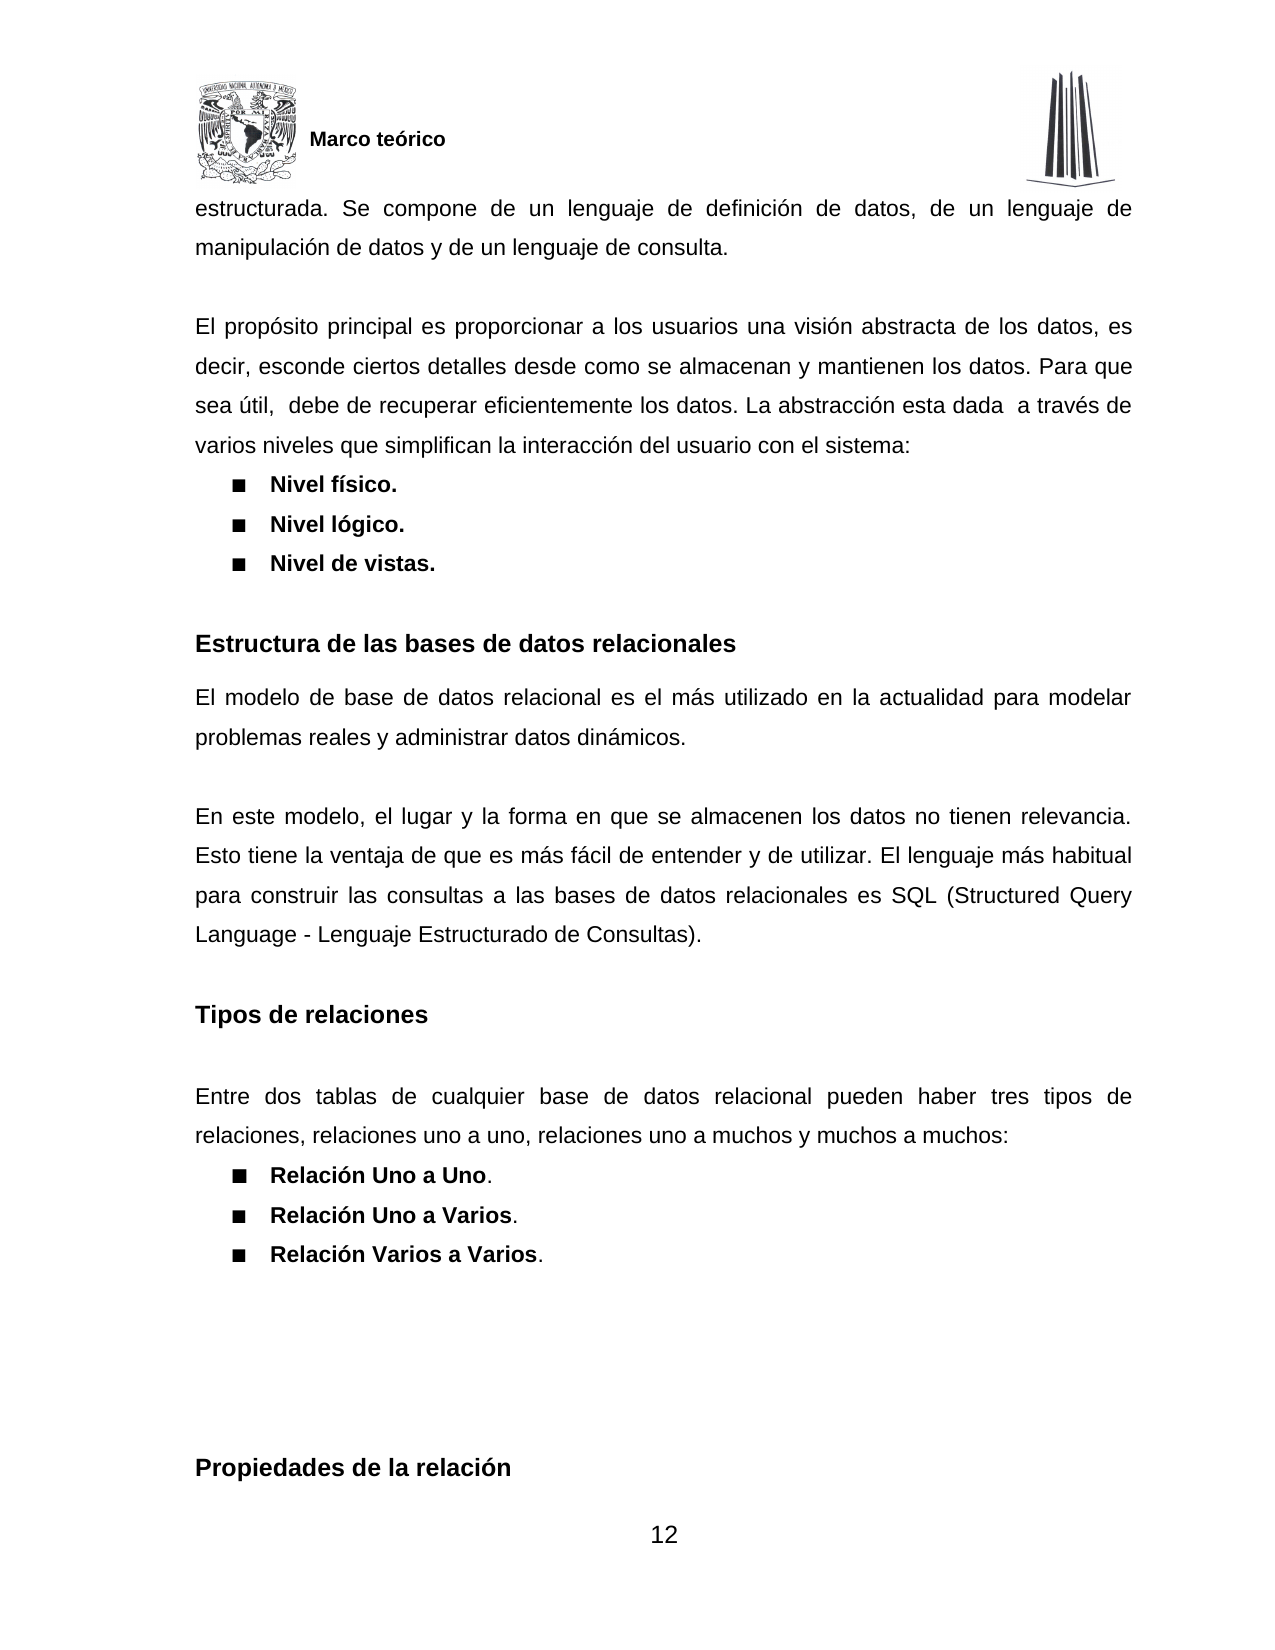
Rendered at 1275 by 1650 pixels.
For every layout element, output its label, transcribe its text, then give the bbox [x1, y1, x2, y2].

list Relación Varios a Varios. [232, 1241, 1133, 1268]
text Entre dos tablas de cualquier base de datos relacional pueden haber tres tipos de relaciones, relaciones uno a uno, relaciones uno a muchos y muchos a muchos: [195, 1083, 1133, 1148]
text Estructura de las bases de datos relacionales [195, 629, 1133, 658]
text estructurada. Se compone de un lenguaje de definición de datos, de un lenguaje de manipulación de datos y de un lenguaje de consulta. [195, 195, 1133, 261]
picture [1020, 65, 1122, 193]
text El propósito principal es proporcionar a los usuarios una visión abstracta de los datos, es decir, esconde ciertos detalles desde como se almacenan y mantienen los datos. Para que sea útil, debe de recuperar eficientemente los datos. La abstracción esta dada a través de varios niveles que simplifican la interacción del usuario con el sistema: [195, 313, 1133, 458]
list Nivel de vistas. [232, 550, 1133, 577]
text Propiedades de la relación [195, 1453, 1133, 1482]
text Tipos de relaciones [195, 1000, 1133, 1029]
list Relación Uno a Varios. [232, 1202, 1133, 1228]
list Nivel físico. [232, 471, 1133, 498]
text El modelo de base de datos relacional es el más utilizado en la actualidad para modelar problemas reales y administrar datos dinámicos. [195, 684, 1133, 750]
text En este modelo, el lugar y la forma en que se almacenen los datos no tienen relevancia. Esto tiene la ventaja de que es más fácil de entender y de utilizar. El lenguaje más habitual para construir las consultas a las bases de datos relacionales es SQL (Structured Query Language - Lenguaje Estructurado de Consultas). [195, 803, 1133, 947]
list Nivel lógico. [232, 511, 1133, 537]
list Relación Uno a Uno. [232, 1162, 1133, 1188]
